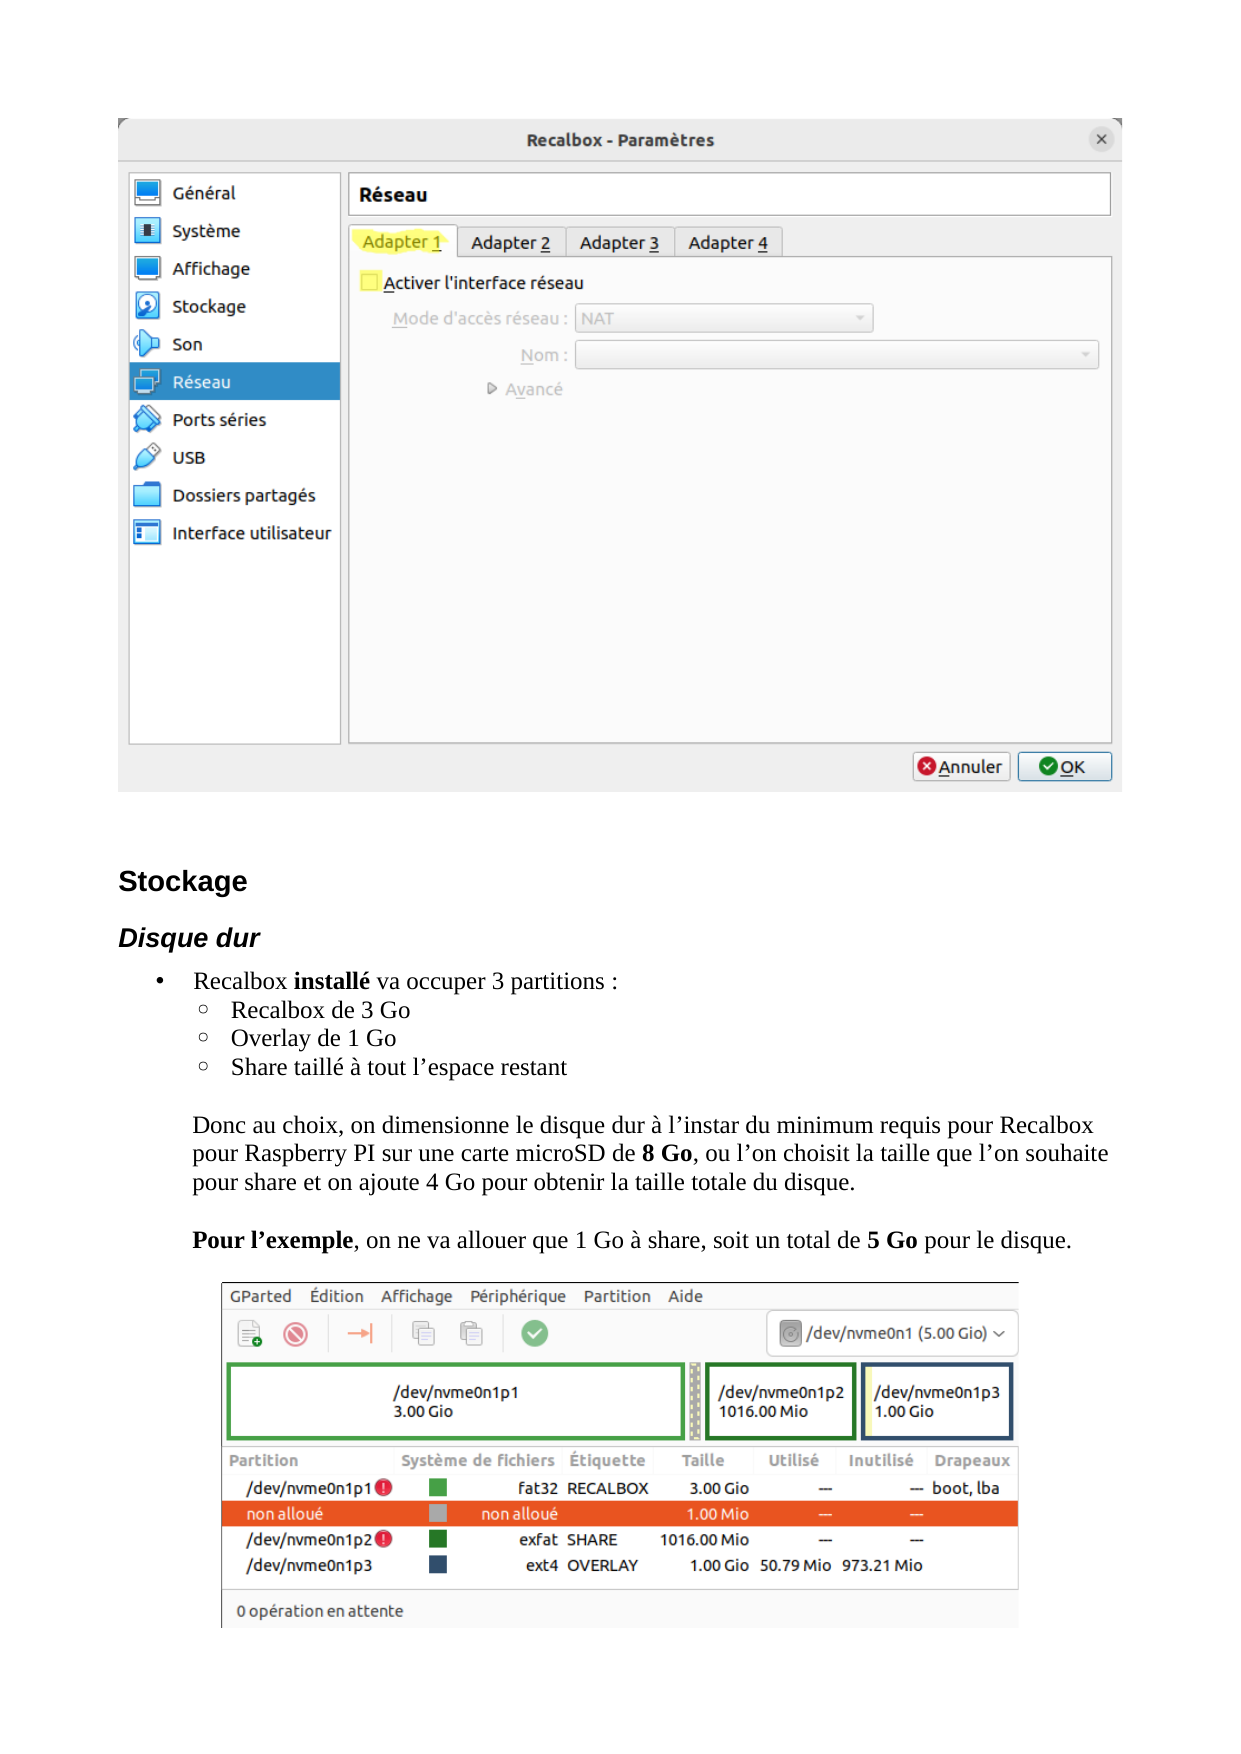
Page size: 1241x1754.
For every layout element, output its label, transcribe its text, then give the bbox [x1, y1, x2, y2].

text Pour l’exemple, on ne va allouer que 1 Go à share, soit un total de 5 Go pour le disque. [192, 1225, 1122, 1253]
list Overlay de 1 Go [193, 1023, 1122, 1052]
text Donc au choix, on dimensionne le disque dur à l’instar du minimum requis pour Recalbox pour Raspberry PI sur une carte microSD de 8 Go, ou l’on choisit la taille que l’on souhaite pour share et on ajoute 4 Go pour obtenir la taille totale du disque. [192, 1110, 1122, 1196]
list Recalbox installé va occuper 3 partitions : [156, 966, 1122, 995]
picture [221, 1282, 1019, 1628]
list Recalbox de 3 Go [193, 995, 1122, 1023]
list Share taillé à tout l’espace restant [193, 1052, 1122, 1081]
subtitle Disque dur [118, 922, 1122, 953]
picture [118, 118, 1123, 792]
subtitle Stockage [118, 864, 1122, 897]
